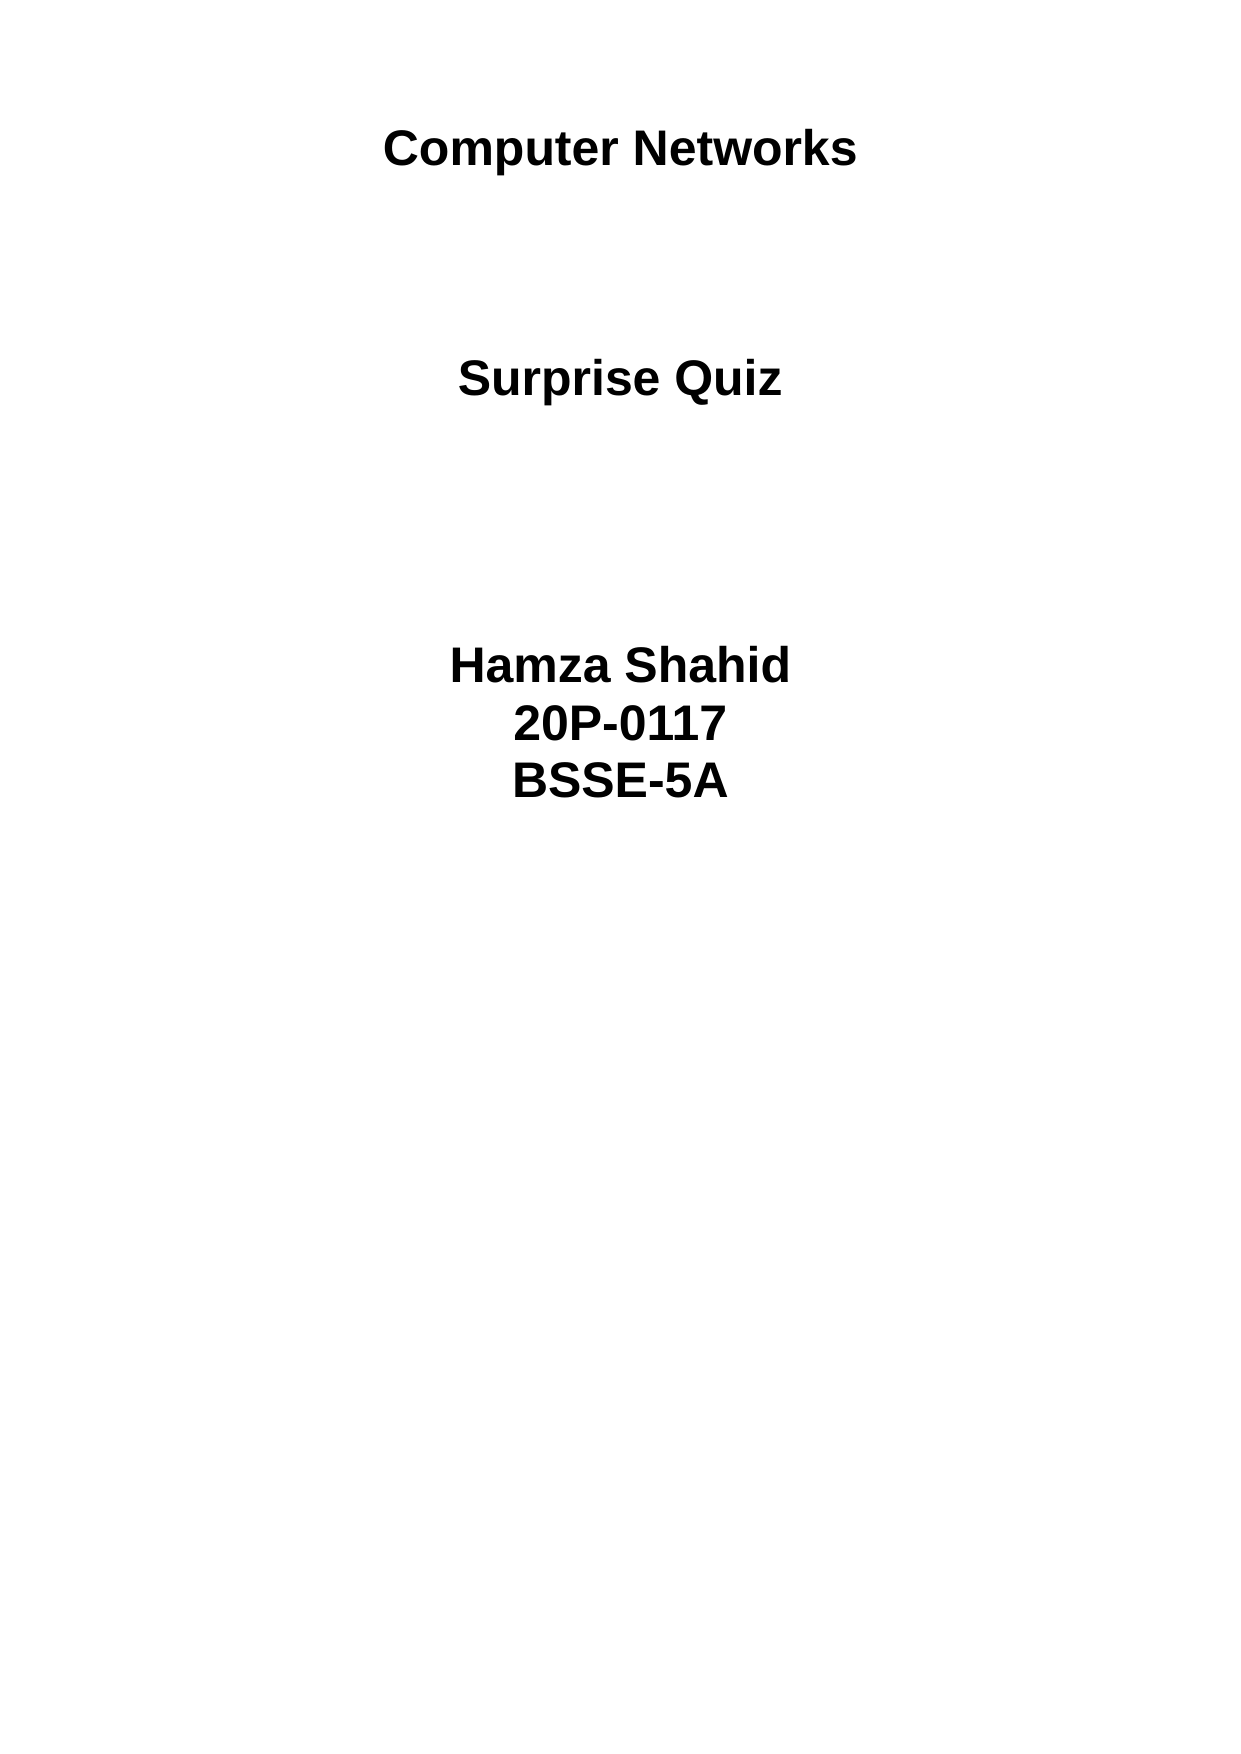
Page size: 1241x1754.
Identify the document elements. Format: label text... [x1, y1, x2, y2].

text BSSE-5A [118, 751, 1122, 808]
text Hamza Shahid [118, 636, 1122, 693]
text 20P-0117 [118, 693, 1122, 751]
text Computer Networks [118, 118, 1122, 176]
text Surprise Quiz [118, 348, 1122, 406]
